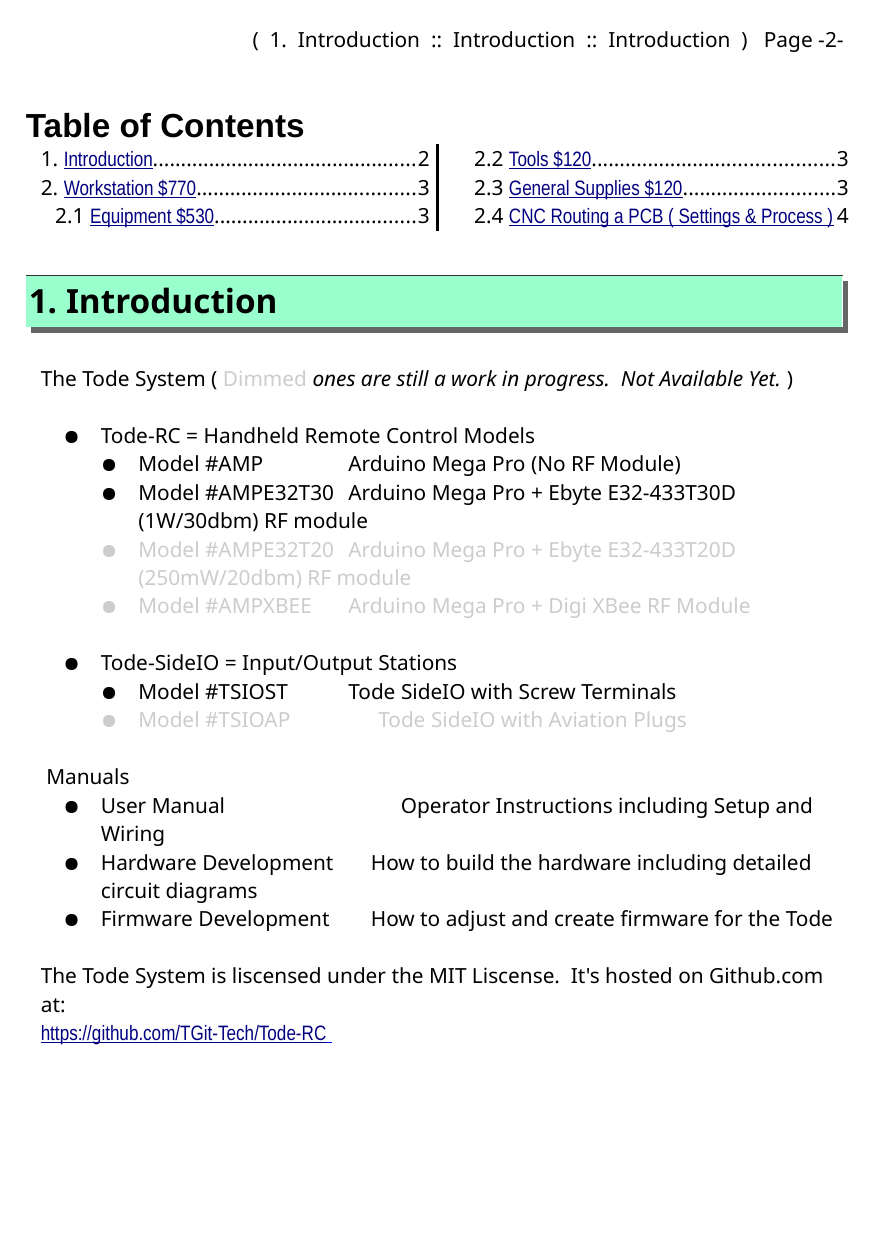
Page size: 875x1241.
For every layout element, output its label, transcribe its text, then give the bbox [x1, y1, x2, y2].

text 2.3 General Supplies $120 3 [474, 173, 848, 201]
text 1. Introduction 2 [41, 144, 429, 173]
text https://github.com/TGit-Tech/Tode-RC [41, 1018, 848, 1047]
list Model #AMPXBEE Arduino Mega Pro + Digi XBee RF Module [101, 592, 848, 620]
list Model #AMP Arduino Mega Pro (No RF Module) [101, 449, 848, 478]
list Model #TSIOAP Tode SideIO with Aviation Plugs [101, 705, 848, 734]
subtitle Table of Contents [26, 106, 848, 144]
text The Tode System is liscensed under the MIT Liscense. It's hosted on Github.com at: [41, 961, 848, 1018]
text 2.4 CNC Routing a PCB ( Settings & Process ) 4 [474, 201, 848, 230]
list Model #AMPE32T30 Arduino Mega Pro + Ebyte E32-433T30D (1W/30dbm) RF module [101, 478, 848, 535]
text Manuals [41, 762, 848, 791]
list Hardware Development How to build the hardware including detailed circuit diagrams [63, 848, 848, 904]
list Tode-RC = Handheld Remote Control Models [63, 421, 848, 449]
text 2. Workstation $770 3 [41, 173, 429, 201]
subtitle Introduction [26, 276, 842, 327]
text 2.2 Tools $120 3 [474, 144, 848, 173]
text 2.1 Equipment $530 3 [55, 201, 429, 230]
text The Tode System ( Dimmed ones are still a work in progress. Not Available Yet. ) [41, 364, 848, 393]
list Firmware Development How to adjust and create firmware for the Tode [63, 904, 848, 933]
list Model #AMPE32T20 Arduino Mega Pro + Ebyte E32-433T20D (250mW/20dbm) RF module [101, 535, 848, 592]
list Model #TSIOST Tode SideIO with Screw Terminals [101, 677, 848, 705]
list User Manual Operator Instructions including Setup and Wiring [63, 791, 848, 848]
list Tode-SideIO = Input/Output Stations [63, 648, 848, 677]
